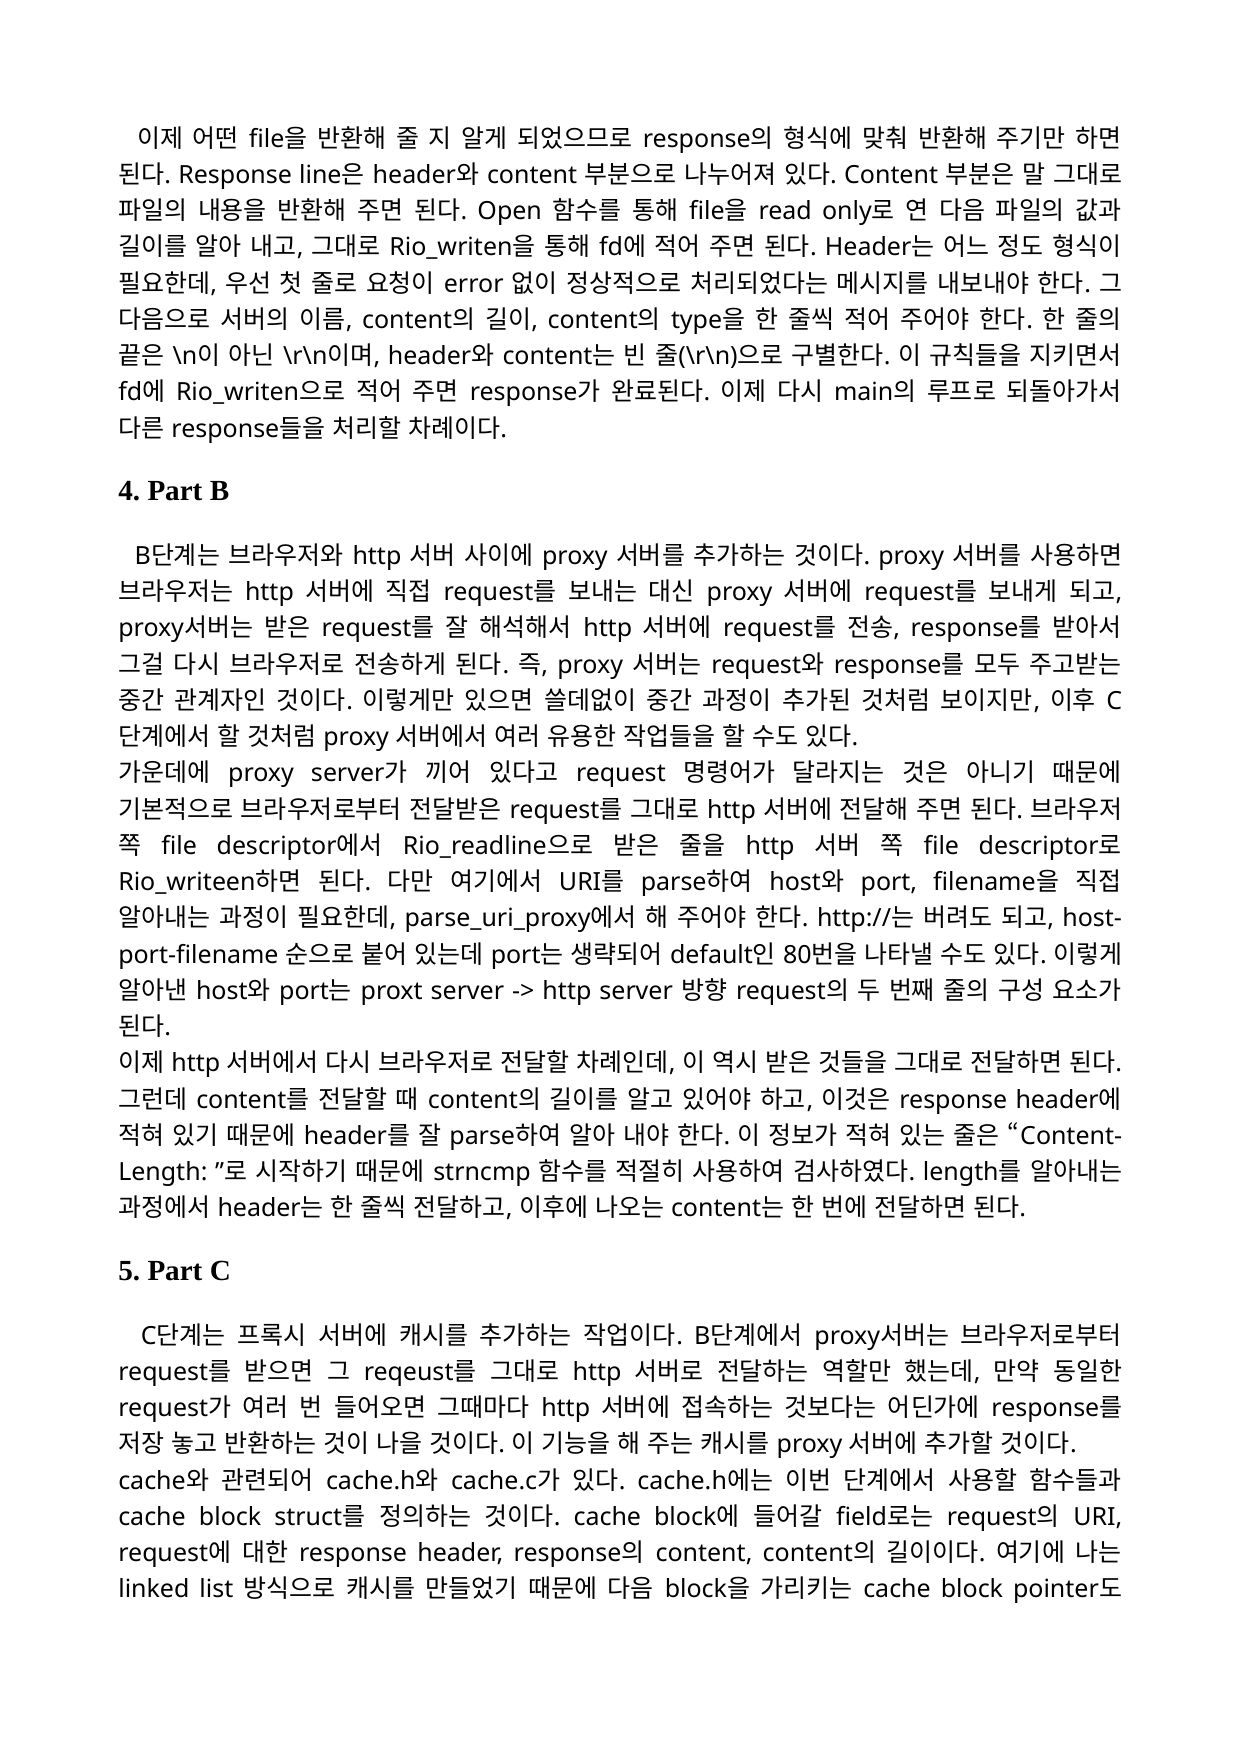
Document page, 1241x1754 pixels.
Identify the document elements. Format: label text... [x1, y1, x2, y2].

text cache와 관련되어 cache.h와 cache.c가 있다. cache.h에는 이번 단계에서 사용할 함수들과 cache block struct를 정의하는 것이다. cache block에 들어갈 field로는 request의 URI, request에 대한 response header, response의 content, content의 길이이다. 여기에 나는 linked list 방식으로 캐시를 만들었기 때문에 다음 block을 가리키는 cache block pointer도 [118, 1460, 1122, 1605]
text 가운데에 proxy server가 끼어 있다고 request 명령어가 달라지는 것은 아니기 때문에 기본적으로 브라우저로부터 전달받은 request를 그대로 http 서버에 전달해 주면 된다. 브라우저 쪽 file descriptor에서 Rio_readline으로 받은 줄을 http 서버 쪽 file descriptor로 Rio_writeen하면 된다. 다만 여기에서 URI를 parse하여 host와 port, filename을 직접 알아내는 과정이 필요한데, parse_uri_proxy에서 해 주어야 한다. http://는 버려도 되고, host-port-filename 순으로 붙어 있는데 port는 생략되어 default인 80번을 나타낼 수도 있다. 이렇게 알아낸 host와 port는 proxt server -> http server 방향 request의 두 번째 줄의 구성 요소가 된다. [118, 753, 1122, 1043]
text 이제 http 서버에서 다시 브라우저로 전달할 차례인데, 이 역시 받은 것들을 그대로 전달하면 된다. 그런데 content를 전달할 때 content의 길이를 알고 있어야 하고, 이것은 response header에 적혀 있기 때문에 header를 잘 parse하여 알아 내야 한다. 이 정보가 적혀 있는 줄은 “Content-Length: ”로 시작하기 때문에 strncmp 함수를 적절히 사용하여 검사하였다. length를 알아내는 과정에서 header는 한 줄씩 전달하고, 이후에 나오는 content는 한 번에 전달하면 된다. [118, 1043, 1122, 1224]
text 4. Part B [118, 473, 1122, 507]
text 5. Part C [118, 1253, 1122, 1286]
text 이제 어떤 file을 반환해 줄 지 알게 되었으므로 response의 형식에 맞춰 반환해 주기만 하면 된다. Response line은 header와 content 부분으로 나누어져 있다. Content 부분은 말 그대로 파일의 내용을 반환해 주면 된다. Open 함수를 통해 file을 read only로 연 다음 파일의 값과 길이를 알아 내고, 그대로 Rio_writen을 통해 fd에 적어 주면 된다. Header는 어느 정도 형식이 필요한데, 우선 첫 줄로 요청이 error 없이 정상적으로 처리되었다는 메시지를 내보내야 한다. 그 다음으로 서버의 이름, content의 길이, content의 type을 한 줄씩 적어 주어야 한다. 한 줄의 끝은 \n이 아닌 \r\n이며, header와 content는 빈 줄(\r\n)으로 구별한다. 이 규칙들을 지키면서 fd에 Rio_writen으로 적어 주면 response가 완료된다. 이제 다시 main의 루프로 되돌아가서 다른 response들을 처리할 차례이다. [118, 118, 1122, 444]
text B단계는 브라우저와 http 서버 사이에 proxy 서버를 추가하는 것이다. proxy 서버를 사용하면 브라우저는 http 서버에 직접 request를 보내는 대신 proxy 서버에 request를 보내게 되고, proxy서버는 받은 request를 잘 해석해서 http 서버에 request를 전송, response를 받아서 그걸 다시 브라우저로 전송하게 된다. 즉, proxy 서버는 request와 response를 모두 주고받는 중간 관계자인 것이다. 이렇게만 있으면 쓸데없이 중간 과정이 추가된 것처럼 보이지만, 이후 C단계에서 할 것처럼 proxy 서버에서 여러 유용한 작업들을 할 수도 있다. [118, 535, 1122, 753]
text C단계는 프록시 서버에 캐시를 추가하는 작업이다. B단계에서 proxy서버는 브라우저로부터 request를 받으면 그 reqeust를 그대로 http 서버로 전달하는 역할만 했는데, 만약 동일한 request가 여러 번 들어오면 그때마다 http 서버에 접속하는 것보다는 어딘가에 response를 저장 놓고 반환하는 것이 나을 것이다. 이 기능을 해 주는 캐시를 proxy 서버에 추가할 것이다. [118, 1315, 1122, 1460]
